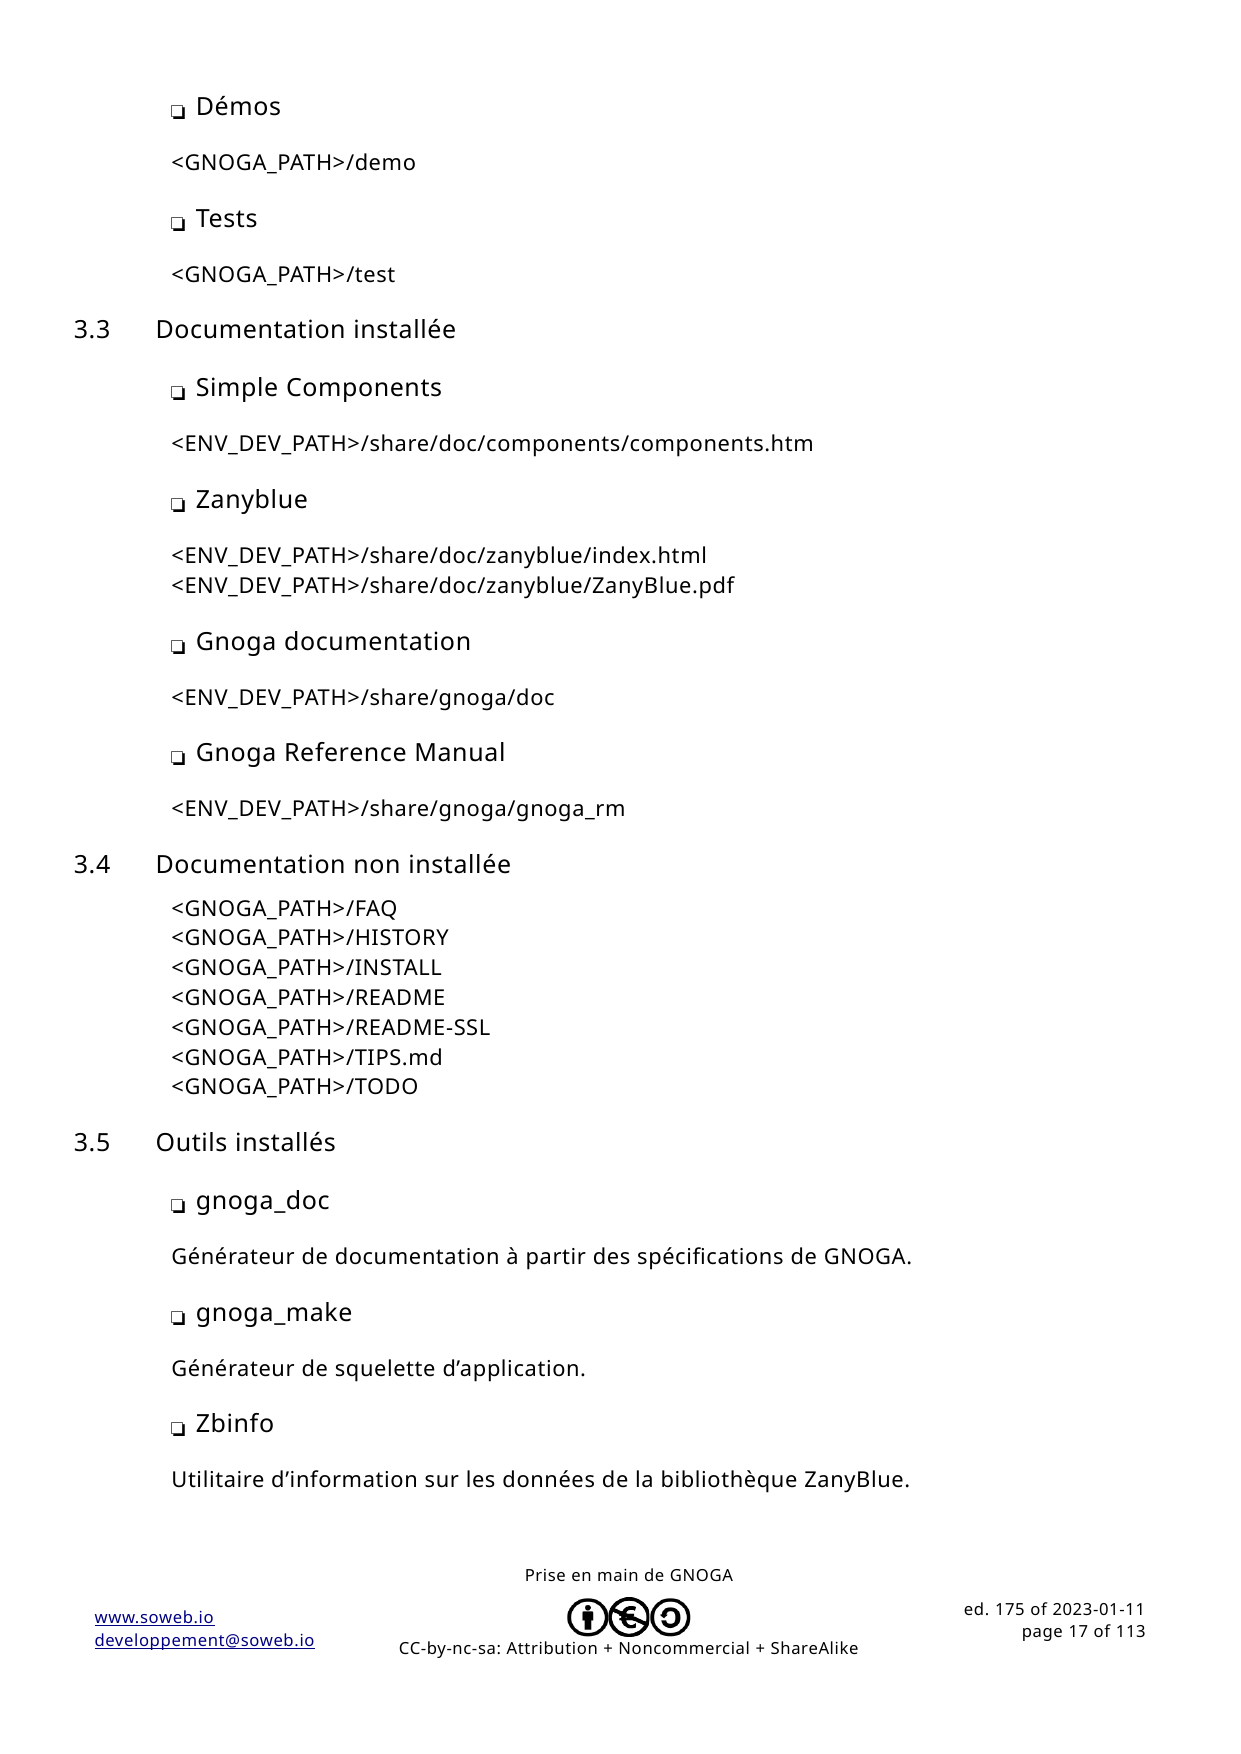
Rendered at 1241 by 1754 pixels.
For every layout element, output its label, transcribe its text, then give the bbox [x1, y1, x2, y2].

text <GNOGA_PATH>/test [171, 259, 1152, 288]
text <ENV_DEV_PATH>/share/doc/zanyblue/ZanyBlue.pdf [171, 570, 1152, 599]
subtitle Démos [171, 88, 1152, 135]
subtitle gnoga_doc [171, 1182, 1152, 1229]
text <GNOGA_PATH>/HISTORY [171, 922, 1152, 952]
subtitle Outils installés [74, 1125, 1152, 1159]
text <ENV_DEV_PATH>/share/doc/components/components.htm [171, 428, 1152, 458]
text <GNOGA_PATH>/README [171, 982, 1152, 1012]
text <GNOGA_PATH>/FAQ [171, 892, 1152, 922]
text <GNOGA_PATH>/README-SSL [171, 1012, 1152, 1041]
picture [566, 1597, 691, 1637]
subtitle Tests [171, 200, 1152, 247]
subtitle Gnoga Reference Manual [171, 735, 1152, 781]
text <ENV_DEV_PATH>/share/gnoga/doc [171, 681, 1152, 711]
text <GNOGA_PATH>/TODO [171, 1071, 1152, 1101]
text <GNOGA_PATH>/TIPS.md [171, 1041, 1152, 1071]
subtitle gnoga_make [171, 1294, 1152, 1341]
text <ENV_DEV_PATH>/share/gnoga/gnoga_rm [171, 793, 1152, 823]
subtitle Documentation installée [74, 312, 1152, 346]
text <ENV_DEV_PATH>/share/doc/zanyblue/index.html [171, 540, 1152, 570]
text Générateur de documentation à partir des spécifications de GNOGA. [171, 1241, 1152, 1271]
subtitle Zbinfo [171, 1406, 1152, 1452]
text Utilitaire d’information sur les données de la bibliothèque ZanyBlue. [171, 1464, 1152, 1494]
text <GNOGA_PATH>/demo [171, 147, 1152, 177]
text <GNOGA_PATH>/INSTALL [171, 952, 1152, 982]
subtitle Zanyblue [171, 482, 1152, 528]
text Générateur de squelette d’application. [171, 1352, 1152, 1382]
subtitle Documentation non installée [74, 847, 1152, 881]
subtitle Gnoga documentation [171, 623, 1152, 670]
subtitle Simple Components [171, 370, 1152, 416]
